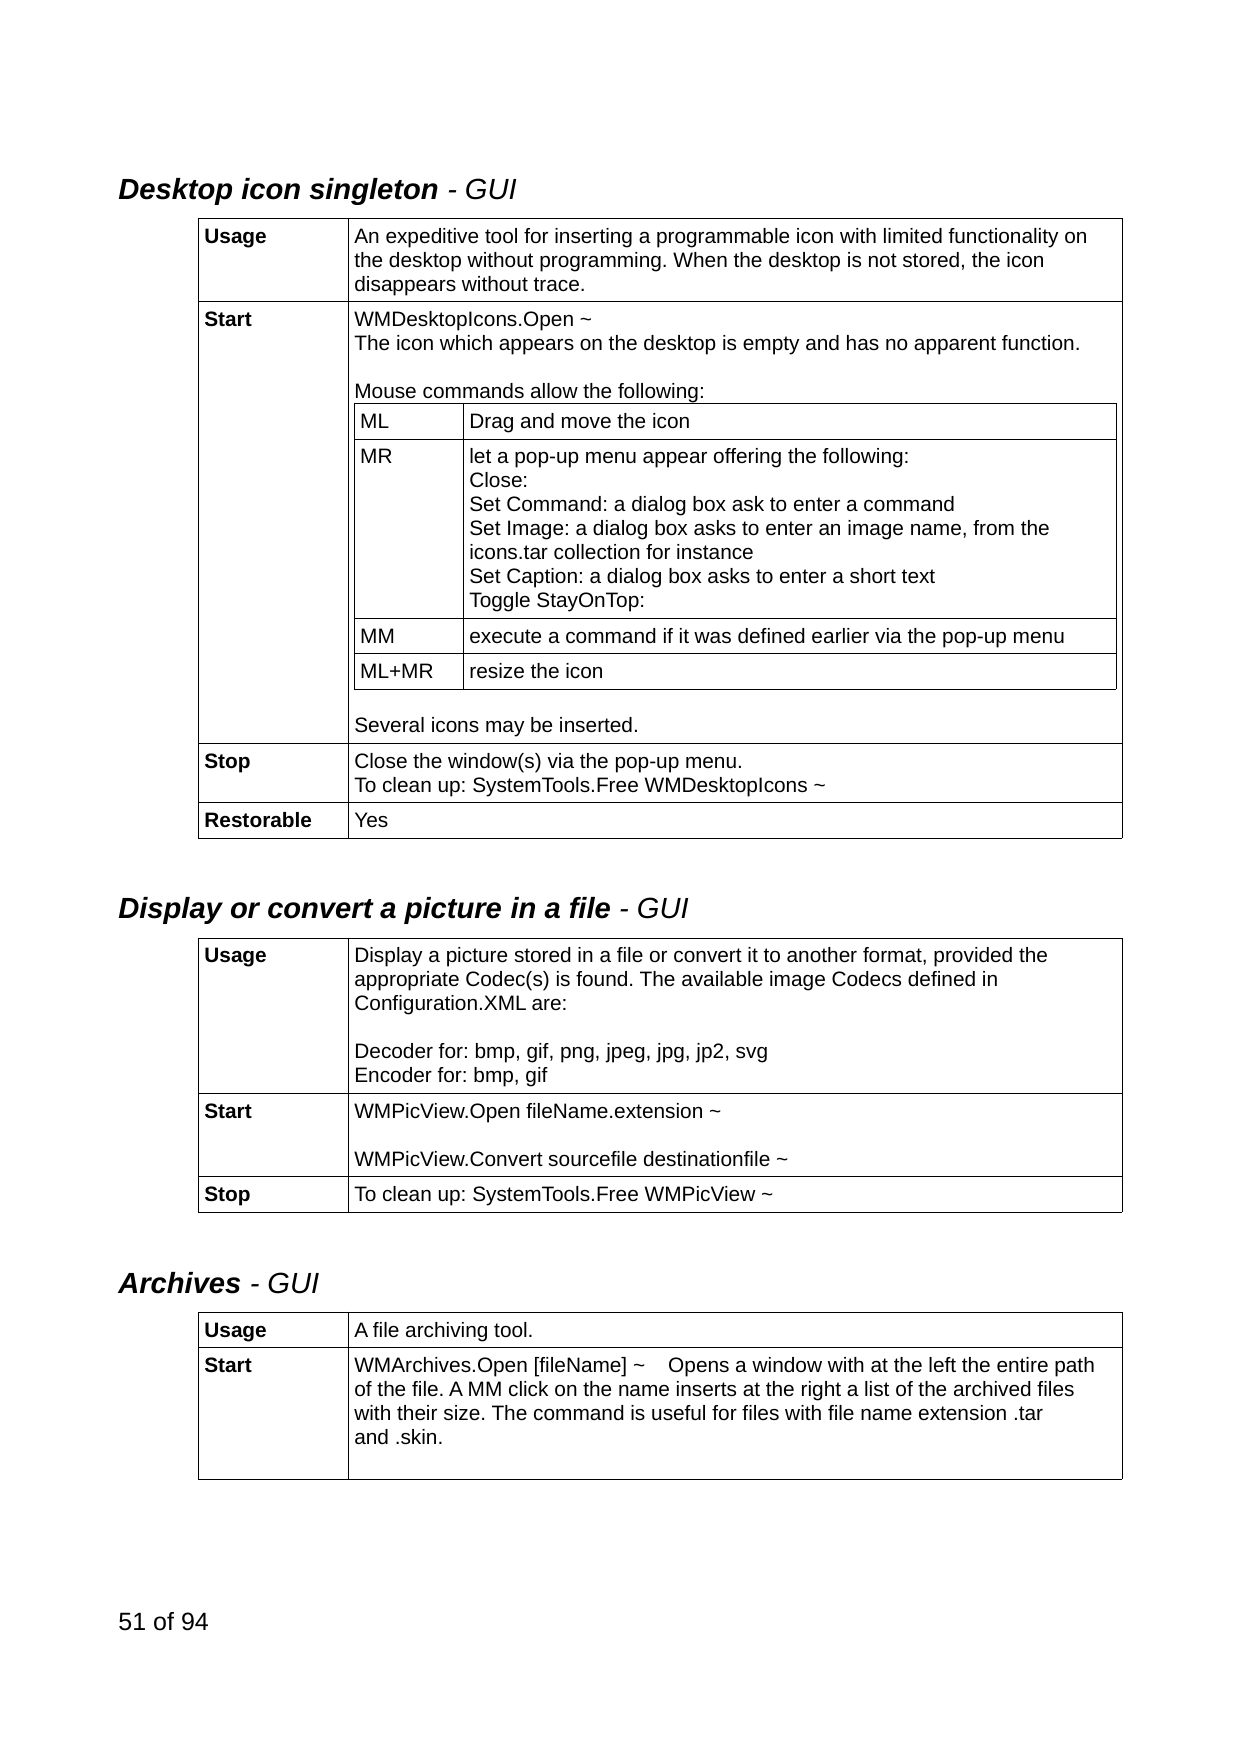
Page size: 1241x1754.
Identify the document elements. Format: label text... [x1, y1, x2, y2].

table_cell WMDesktopIcons.Open ~ The icon which appears on the desktop is empty and has no apparent function. Mouse commands allow the following: Several icons may be inserted. [349, 302, 1122, 743]
table_cell Stop [199, 1177, 348, 1212]
table_cell Start [199, 1094, 348, 1176]
table_cell Start [199, 302, 348, 743]
table_header ML [355, 404, 463, 438]
table_header A file archiving tool. [349, 1313, 1122, 1347]
table_cell Start [199, 1348, 348, 1478]
subtitle Display or convert a picture in a file - GUI [118, 891, 1122, 925]
table_header Usage [199, 939, 348, 1093]
table_cell Restorable [199, 803, 348, 838]
table_cell Stop [199, 744, 348, 802]
table_cell let a pop-up menu appear offering the following: Close: Set Command: a dialog box ask to enter a command Set Image: a dialog box asks to enter an image name, from the icons.tar collection for instance Set Caption: a dialog box asks to enter a short text Toggle StayOnTop: [464, 440, 1116, 618]
table_cell ML+MR [355, 654, 463, 689]
table_cell WMArchives.Open [fileName] ~ Opens a window with at the left the entire path of the file. A MM click on the name inserts at the right a list of the archived files with their size. The command is useful for files with file name extension .tar and .skin. [349, 1348, 1122, 1478]
table_cell MM [355, 619, 463, 653]
table_cell MR [355, 440, 463, 618]
table_cell Close the window(s) via the pop-up menu. To clean up: SystemTools.Free WMDesktopIcons ~ [349, 744, 1122, 802]
table_header Drag and move the icon [464, 404, 1116, 438]
table_cell resize the icon [464, 654, 1116, 689]
table_cell WMPicView.Open fileName.extension ~ WMPicView.Convert sourcefile destinationfile ~ [349, 1094, 1122, 1176]
subtitle Desktop icon singleton - GUI [118, 172, 1122, 205]
table_header An expeditive tool for inserting a programmable icon with limited functionality on the desktop without programming. When the desktop is not stored, the icon disappears without trace. [349, 219, 1122, 301]
table_header Display a picture stored in a file or convert it to another format, provided the appropriate Codec(s) is found. The available image Codecs defined in Configuration.XML are: Decoder for: bmp, gif, png, jpeg, jpg, jp2, svg Encoder for: bmp, gif [349, 939, 1122, 1093]
table_header Usage [199, 219, 348, 301]
subtitle Archives - GUI [118, 1266, 1122, 1299]
table_header Usage [199, 1313, 348, 1347]
table_cell To clean up: SystemTools.Free WMPicView ~ [349, 1177, 1122, 1212]
table_cell Yes [349, 803, 1122, 838]
table_cell execute a command if it was defined earlier via the pop-up menu [464, 619, 1116, 653]
